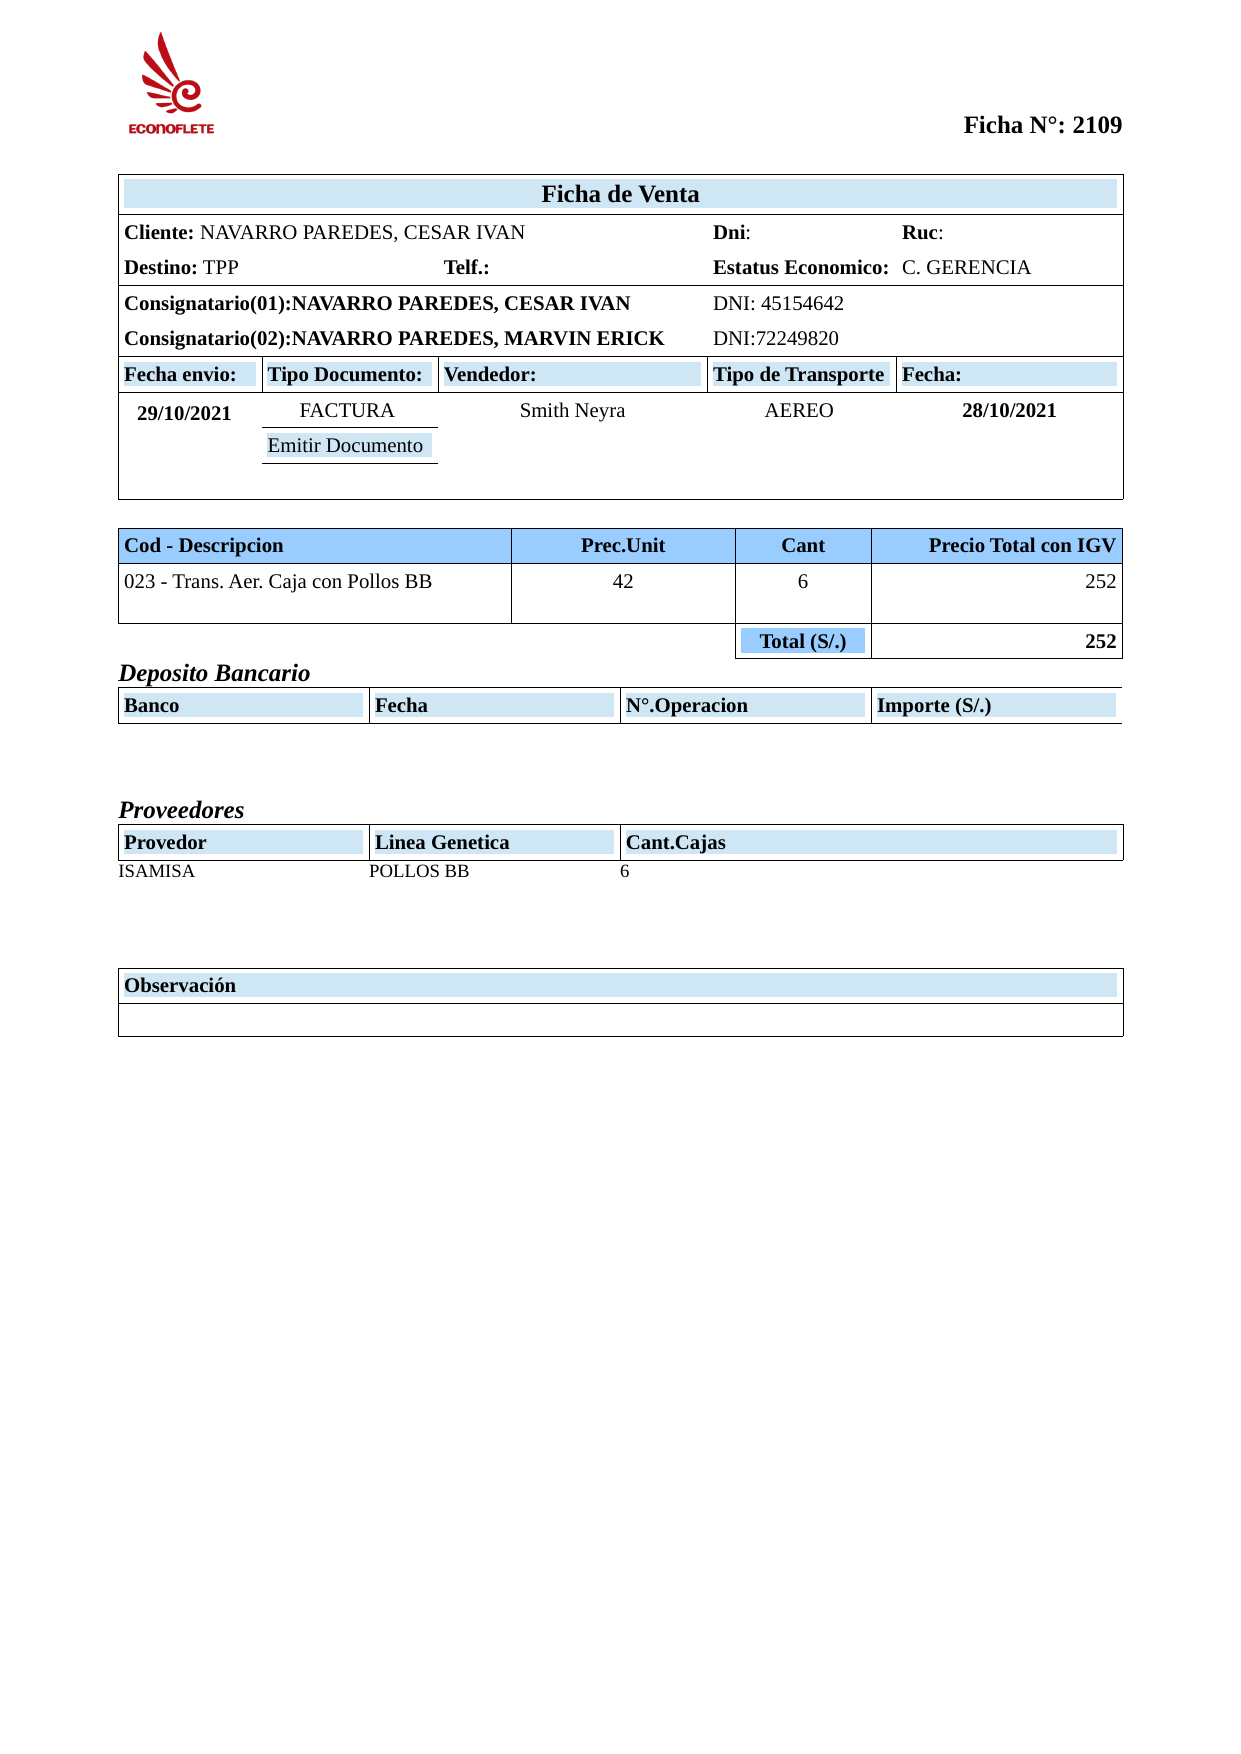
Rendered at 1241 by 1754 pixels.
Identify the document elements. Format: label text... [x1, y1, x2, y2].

table_cell [620, 903, 1123, 924]
table_cell POLLOS BB [369, 861, 620, 881]
table_cell [262, 464, 438, 498]
text Deposito Bancario [118, 658, 1122, 687]
table_cell C. GERENCIA [896, 249, 1123, 285]
table_cell [871, 771, 1122, 795]
table_header Fecha [370, 688, 620, 723]
table_header Prec.Unit [512, 529, 735, 563]
table_cell [369, 724, 620, 747]
table_cell [620, 771, 871, 795]
table_cell 252 [872, 624, 1122, 658]
table_cell [118, 924, 369, 946]
table_cell Consignatario(01):NAVARRO PAREDES, CESAR IVAN [119, 286, 707, 321]
table_cell [369, 946, 620, 967]
table_cell DNI:72249820 [707, 321, 1123, 356]
table_cell Consignatario(02):NAVARRO PAREDES, MARVIN ERICK [119, 321, 707, 356]
table_cell [118, 946, 369, 967]
picture [118, 31, 225, 134]
table_cell 6 [620, 861, 1123, 881]
table_cell [620, 724, 871, 747]
table_cell 023 - Trans. Aer. Caja con Pollos BB [119, 564, 511, 623]
table_header Ficha de Venta [119, 175, 1123, 214]
table_cell [369, 771, 620, 795]
table_header Linea Genetica [370, 825, 620, 859]
table_header Banco [119, 688, 369, 723]
table_header N°.Operacion [621, 688, 871, 723]
table_header Cant [736, 529, 871, 563]
table_header Importe (S/.) [872, 688, 1122, 723]
table_cell Cliente: NAVARRO PAREDES, CESAR IVAN [119, 215, 707, 249]
table_cell [118, 724, 369, 747]
table_cell 29/10/2021 [119, 393, 262, 498]
table_cell [118, 881, 369, 903]
table_cell Telf.: [438, 249, 707, 285]
table_cell 42 [512, 564, 735, 623]
table_header Provedor [119, 825, 369, 859]
table_cell [118, 747, 369, 771]
table_cell [118, 624, 511, 658]
table_cell [620, 946, 1123, 967]
table_header Cant.Cajas [621, 825, 1123, 859]
table_cell [511, 624, 735, 658]
table_cell [369, 903, 620, 924]
table_cell [620, 747, 871, 771]
table_cell Fecha: [897, 357, 1123, 392]
table_cell [369, 747, 620, 771]
table_cell FACTURA [262, 393, 438, 427]
table_cell 6 [736, 564, 871, 623]
table_cell Destino: TPP [119, 249, 438, 285]
table_cell [369, 924, 620, 946]
table_cell Vendedor: [439, 357, 707, 392]
table_cell [620, 881, 1123, 903]
table_cell Smith Neyra [438, 393, 707, 498]
table_cell ISAMISA [118, 861, 369, 881]
table_cell Tipo de Transporte [708, 357, 896, 392]
table_cell [871, 724, 1122, 747]
table_cell Tipo Documento: [263, 357, 438, 392]
table_cell DNI: 45154642 [707, 286, 1123, 321]
table_cell [369, 881, 620, 903]
table_cell Dni: [707, 215, 896, 249]
table_header Cod - Descripcion [119, 529, 511, 563]
table_cell [620, 924, 1123, 946]
table_cell Ruc: [896, 215, 1123, 249]
table_cell [871, 747, 1122, 771]
text Proveedores [118, 795, 1122, 824]
table_cell [118, 903, 369, 924]
table_header Precio Total con IGV [872, 529, 1122, 563]
table_cell Emitir Documento [262, 428, 438, 463]
table_cell Estatus Economico: [707, 249, 896, 285]
table_cell Total (S/.) [736, 624, 871, 658]
table_cell Fecha envio: [119, 357, 262, 392]
table_header Observación [119, 969, 1123, 1003]
table_cell AEREO [707, 393, 896, 498]
table_cell 252 [872, 564, 1122, 623]
table_cell [118, 771, 369, 795]
table_cell 28/10/2021 [896, 393, 1123, 498]
table_cell [119, 1004, 1123, 1036]
